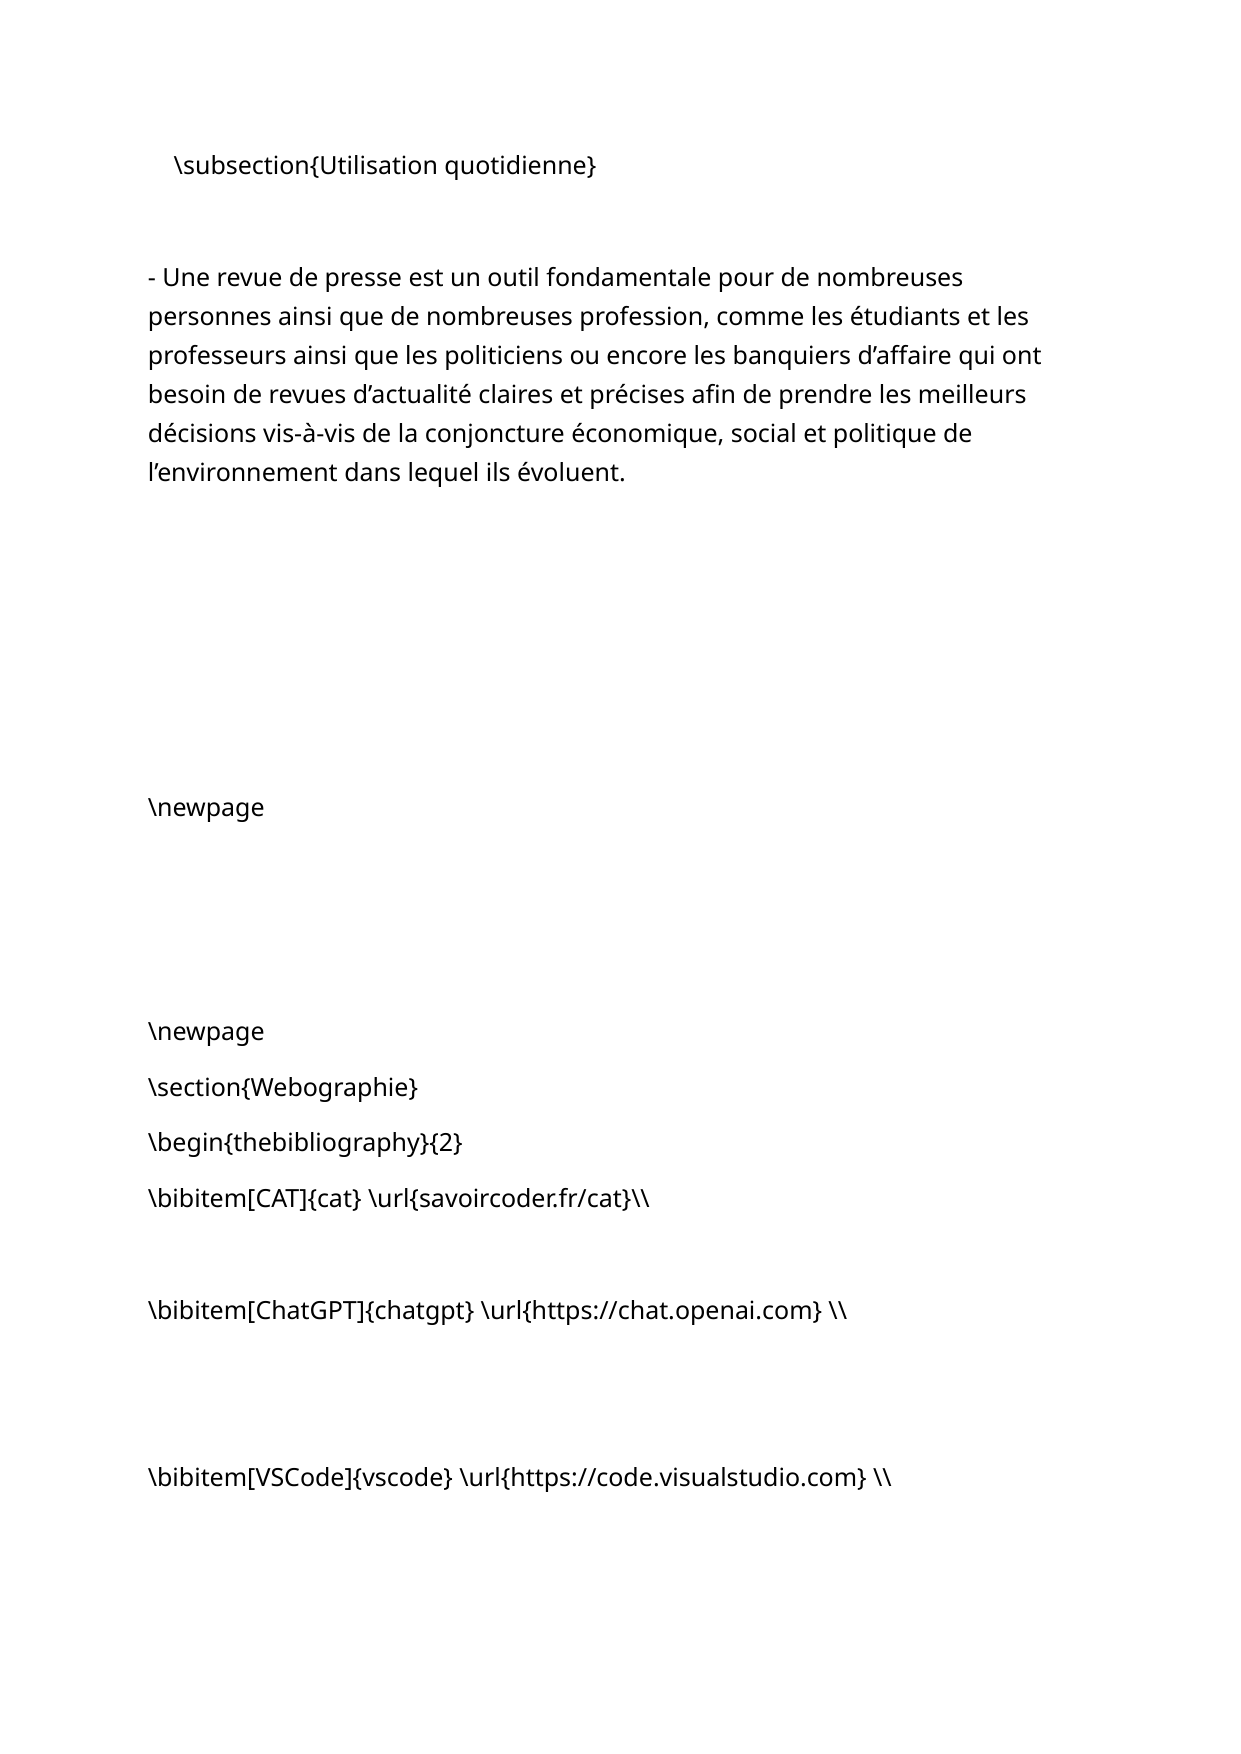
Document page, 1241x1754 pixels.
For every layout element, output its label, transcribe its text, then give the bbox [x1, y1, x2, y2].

text \bibitem[ChatGPT]{chatgpt} \url{https://chat.openai.com} \\ [148, 1293, 1093, 1327]
text \bibitem[VSCode]{vscode} \url{https://code.visualstudio.com} \\ [148, 1460, 1093, 1494]
text \section{Webographie} [148, 1069, 1093, 1103]
text - Une revue de presse est un outil fondamentale pour de nombreuses personnes ainsi que de nombreuses profession, comme les étudiants et les professeurs ainsi que les politiciens ou encore les banquiers d’affaire qui ont besoin de revues d’actualité claires et précises afin de prendre les meilleurs décisions vis-à-vis de la conjoncture économique, social et politique de l’environnement dans lequel ils évoluent. [148, 259, 1093, 489]
text \newpage [148, 1013, 1093, 1047]
text \subsection{Utilisation quotidienne} [148, 148, 1093, 182]
text \newpage [148, 790, 1093, 824]
text \begin{thebibliography}{2} [148, 1125, 1093, 1159]
text \bibitem[CAT]{cat} \url{savoircoder.fr/cat}\\ [148, 1181, 1093, 1215]
